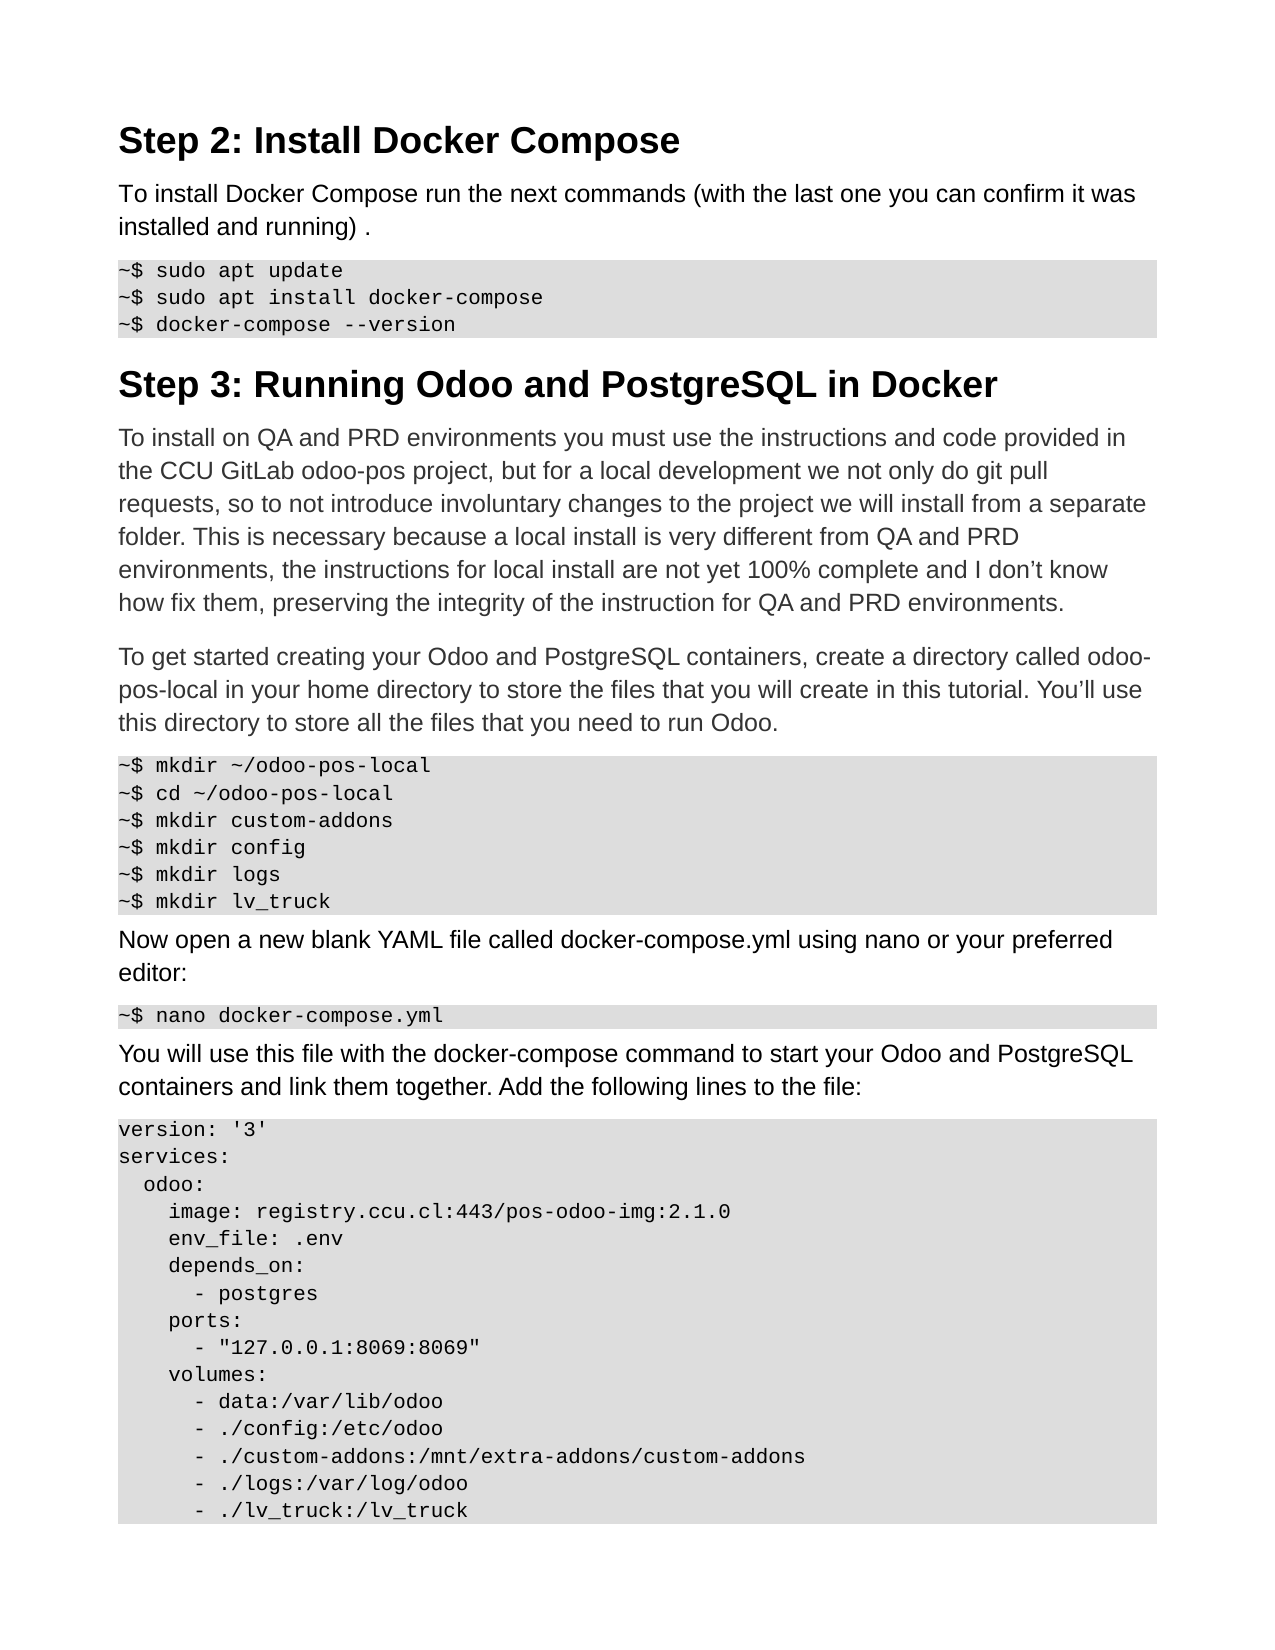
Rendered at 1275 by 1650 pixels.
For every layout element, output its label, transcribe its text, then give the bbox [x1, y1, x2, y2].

text depends_on: [306, 1255, 1157, 1279]
text odoo: [206, 1174, 1157, 1197]
text ports: [243, 1310, 1157, 1333]
text ~$ sudo apt install docker-compose [118, 287, 1157, 311]
text ~$ docker-compose --version [118, 314, 1157, 338]
subtitle Step 2: Install Docker Compose [118, 118, 1157, 161]
subtitle Step 3: Running Odoo and PostgreSQL in Docker [118, 362, 1157, 405]
text ~$ mkdir ~/odoo-pos-local [431, 756, 1157, 779]
text To install Docker Compose run the next commands (with the last one you can confirm it was installed and running) . [118, 179, 1157, 241]
text ~$ sudo apt update [156, 260, 1157, 283]
text - ./logs:/var/log/odoo [318, 1473, 1157, 1496]
text To install on QA and PRD environments you must use the instructions and code provided in the CCU GitLab odoo-pos project, but for a local development we not only do git pull requests, so to not introduce involuntary changes to the project we will install from a separate folder. This is necessary because a local install is very different from QA and PRD environments, the instructions for local install are not yet 100% complete and I don’t know how fix them, preserving the integrity of the instruction for QA and PRD environments. [118, 423, 1157, 617]
text ~$ mkdir config [231, 837, 1157, 861]
text ~$ nano docker-compose.yml [156, 1005, 1157, 1029]
text ~$ cd ~/odoo-pos-local [393, 783, 1157, 806]
text image: registry.ccu.cl:443/pos-odoo-img:2.1.0 [731, 1201, 1157, 1224]
text volumes: [268, 1364, 1157, 1388]
text - ./config:/etc/odoo [118, 1418, 1157, 1442]
text You will use this file with the docker-compose command to start your Odoo and PostgreSQL containers and link them together. Add the following lines to the file: [118, 1038, 1157, 1100]
text ~$ mkdir lv_truck [231, 891, 1157, 915]
text - ./lv_truck:/lv_truck [368, 1500, 1157, 1524]
text To get started creating your Odoo and PostgreSQL containers, create a directory called odoo-pos-local in your home directory to store the files that you will create in this tutorial. You’ll use this directory to store all the files that you need to run Odoo. [118, 642, 1157, 736]
text - data:/var/lib/odoo [443, 1391, 1157, 1415]
text ~$ mkdir custom-addons [393, 810, 1157, 833]
text services: [231, 1147, 1157, 1170]
text - postgres [118, 1282, 1157, 1306]
text env_file: .env [343, 1228, 1157, 1252]
text version: '3' [268, 1119, 1157, 1143]
text Now open a new blank YAML file called docker-compose.yml using nano or your preferred editor: [118, 924, 1157, 986]
text - ./custom-addons:/mnt/extra-addons/custom-addons [806, 1446, 1157, 1469]
text ~$ mkdir logs [231, 864, 1157, 888]
text - "127.0.0.1:8069:8069" [481, 1337, 1157, 1361]
